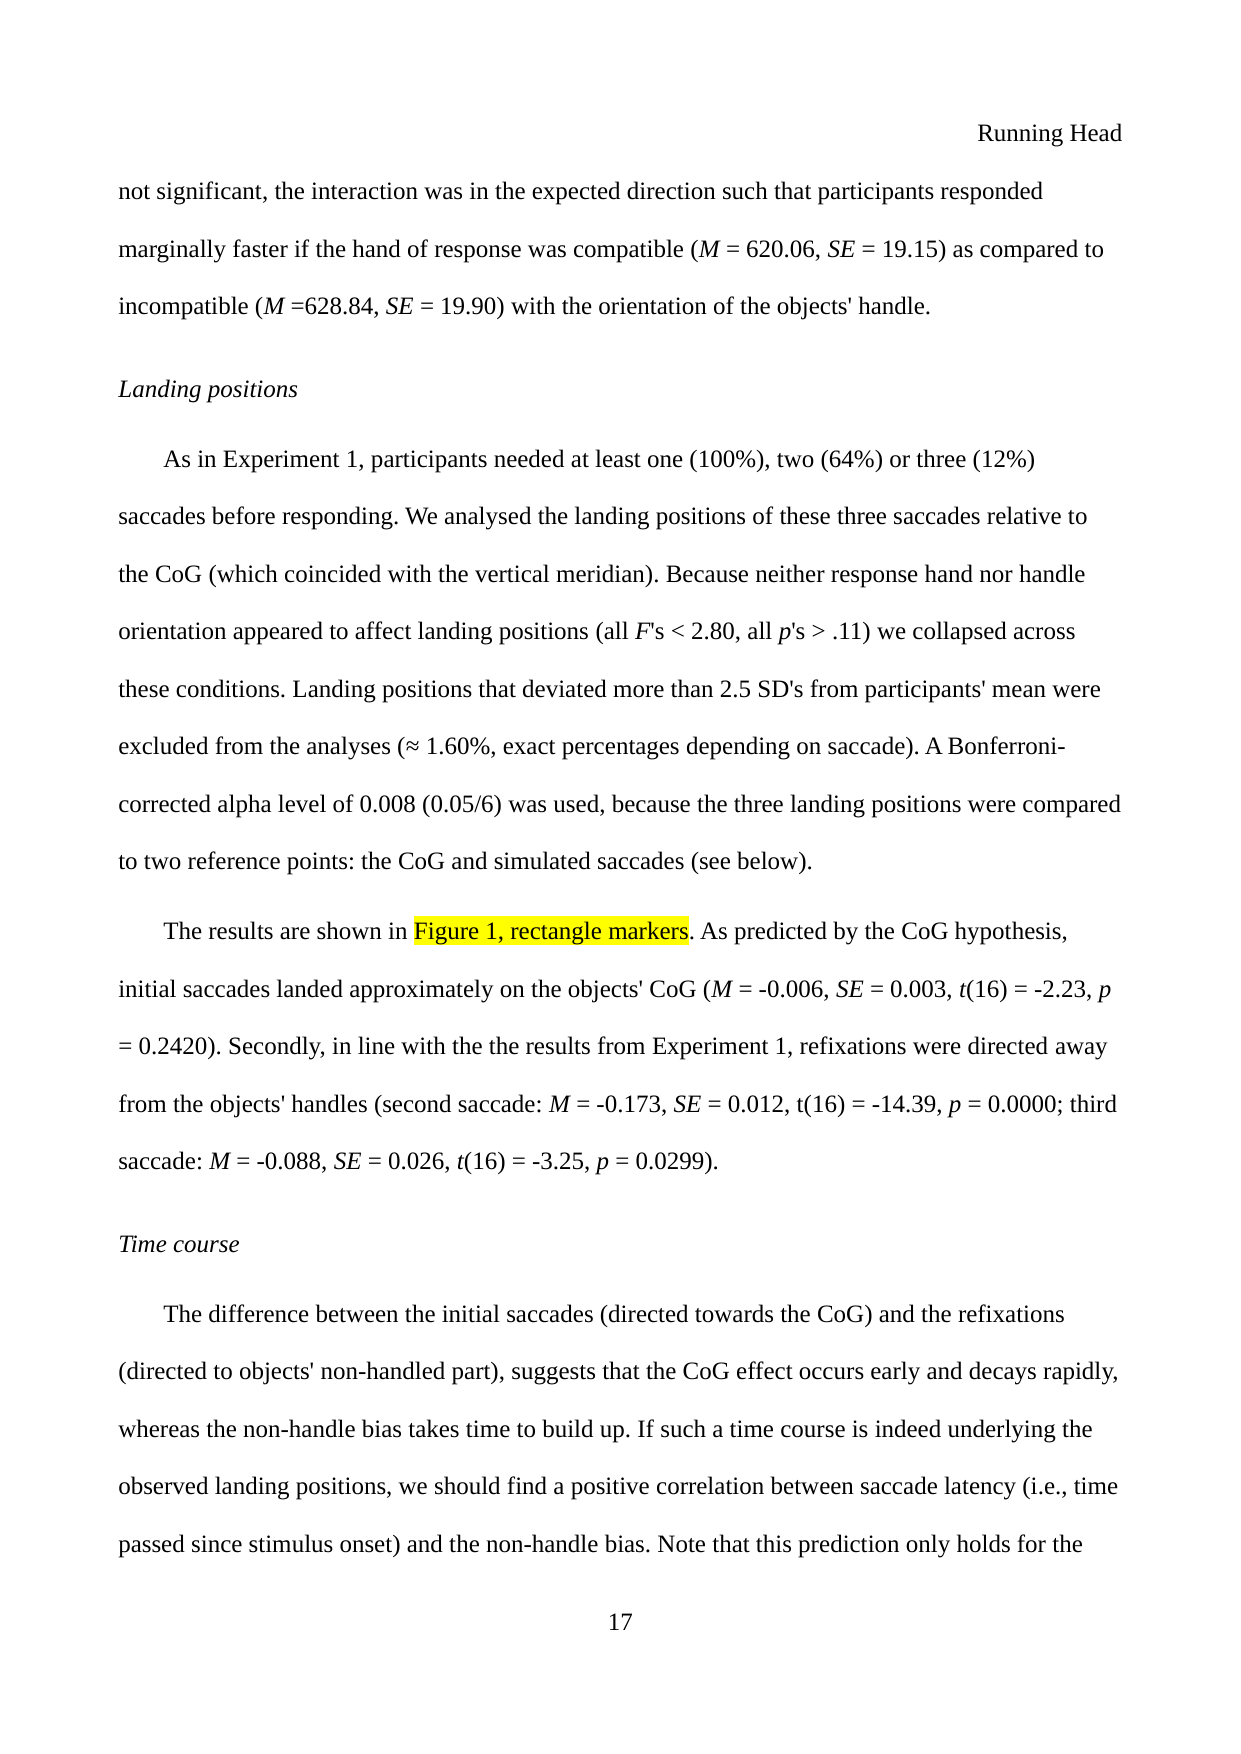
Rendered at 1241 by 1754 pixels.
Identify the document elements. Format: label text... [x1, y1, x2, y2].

text The results are shown in Figure 1, rectangle markers. As predicted by the CoG hypothesis, initial saccades landed approximately on the objects' CoG (M = -0.006, SE = 0.003, t(16) = -2.23, p = 0.2420). Secondly, in line with the the results from Experiment 1, refixations were directed away from the objects' handles (second saccade: M = -0.173, SE = 0.012, t(16) = -14.39, p = 0.0000; third saccade: M = -0.088, SE = 0.026, t(16) = -3.25, p = 0.0299). [118, 916, 1122, 1175]
subtitle Landing positions [118, 374, 1122, 403]
subtitle Time course [118, 1229, 1122, 1258]
text not significant, the interaction was in the expected direction such that participants responded marginally faster if the hand of response was compatible (M = 620.06, SE = 19.15) as compared to incompatible (M =628.84, SE = 19.90) with the orientation of the objects' handle. [118, 176, 1122, 320]
text As in Experiment 1, participants needed at least one (100%), two (64%) or three (12%) saccades before responding. We analysed the landing positions of these three saccades relative to the CoG (which coincided with the vertical meridian). Because neither response hand nor handle orientation appeared to affect landing positions (all F's < 2.80, all p's > .11) we collapsed across these conditions. Landing positions that deviated more than 2.5 SD's from participants' mean were excluded from the analyses (≈ 1.60%, exact percentages depending on saccade). A Bonferroni-corrected alpha level of 0.008 (0.05/6) was used, because the three landing positions were compared to two reference points: the CoG and simulated saccades (see below). [118, 444, 1122, 875]
text The difference between the initial saccades (directed towards the CoG) and the refixations (directed to objects' non-handled part), suggests that the CoG effect occurs early and decays rapidly, whereas the non-handle bias takes time to build up. If such a time course is indeed underlying the observed landing positions, we should find a positive correlation between saccade latency (i.e., time passed since stimulus onset) and the non-handle bias. Note that this prediction only holds for the [118, 1299, 1122, 1558]
